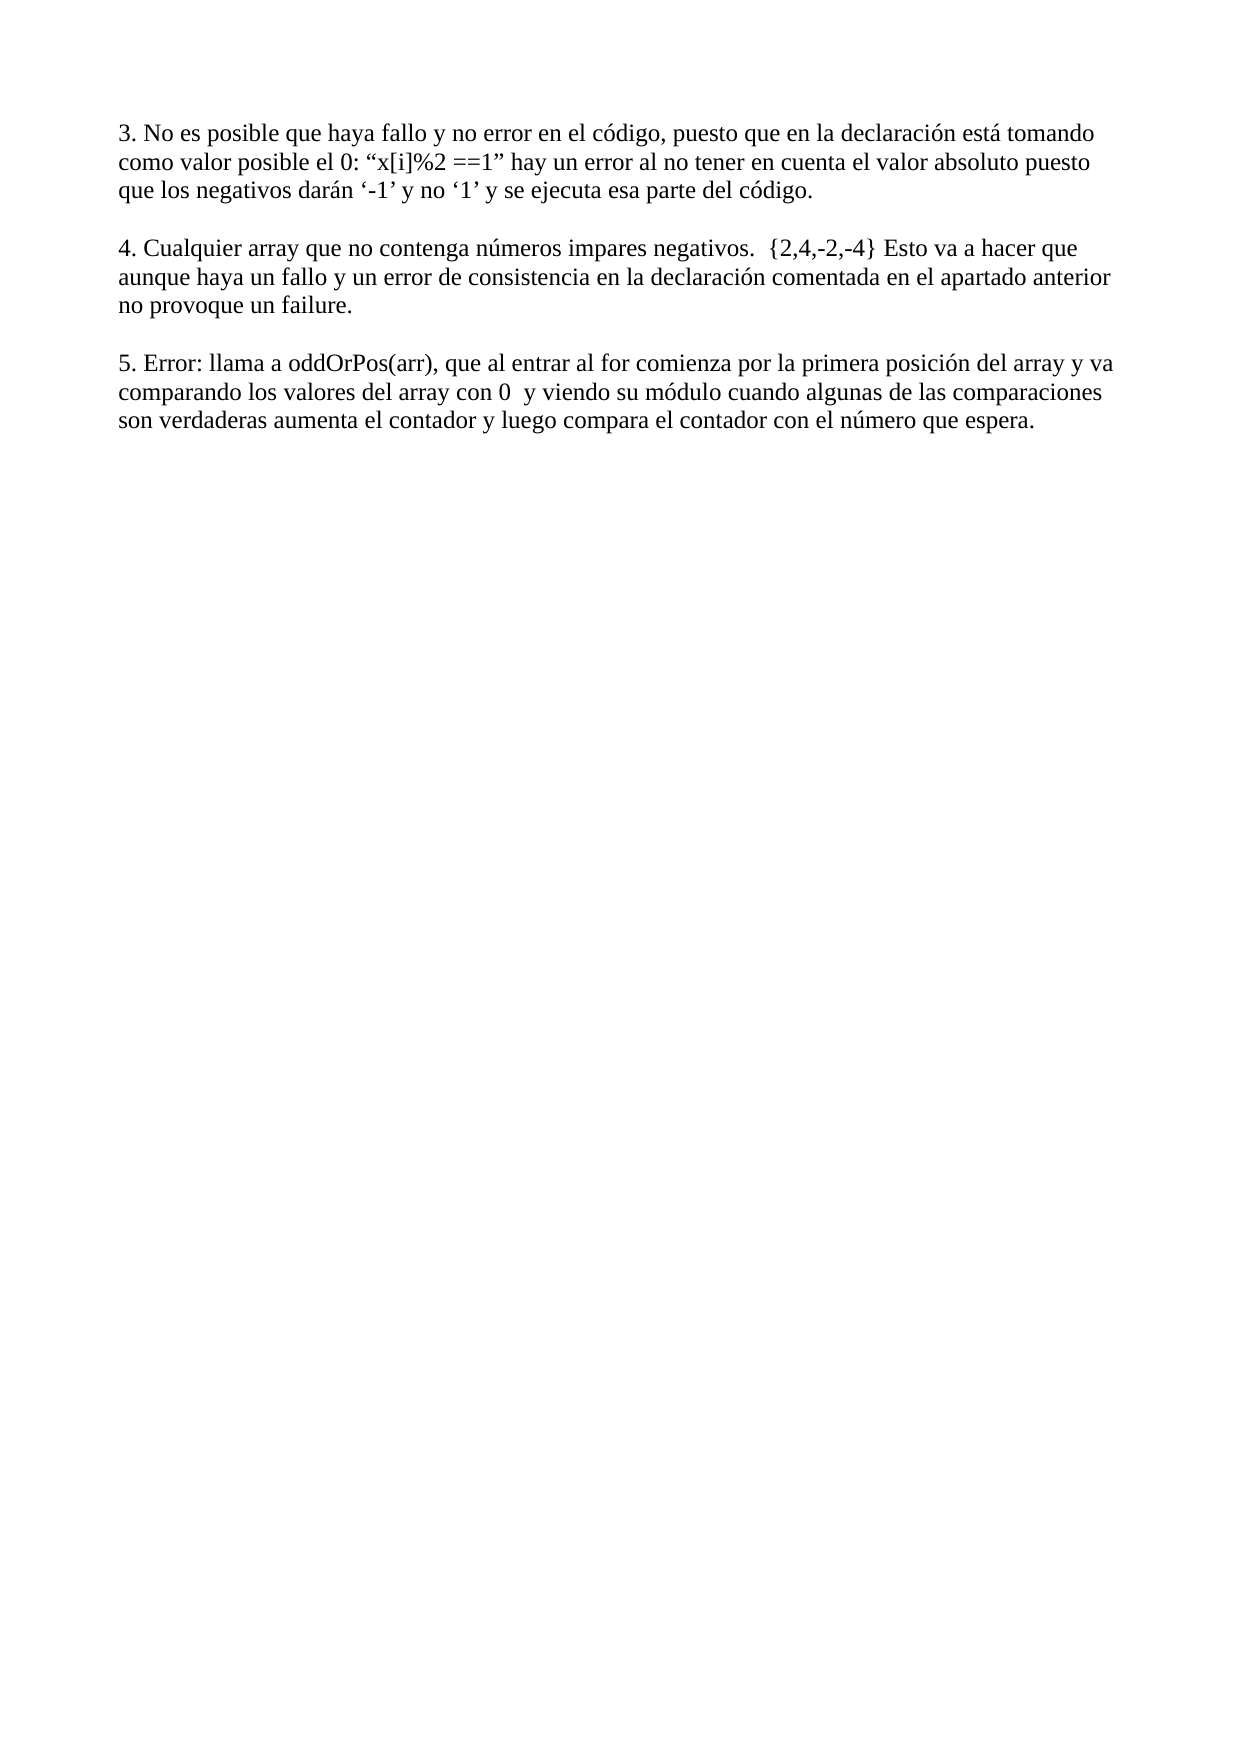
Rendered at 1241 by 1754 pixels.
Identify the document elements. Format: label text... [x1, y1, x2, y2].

text 3. No es posible que haya fallo y no error en el código, puesto que en la declaración está tomando como valor posible el 0: “x[i]%2 ==1” hay un error al no tener en cuenta el valor absoluto puesto que los negativos darán ‘-1’ y no ‘1’ y se ejecuta esa parte del código. [118, 118, 1122, 204]
text 4. Cualquier array que no contenga números impares negativos. {2,4,-2,-4} Esto va a hacer que aunque haya un fallo y un error de consistencia en la declaración comentada en el apartado anterior no provoque un failure. [118, 233, 1122, 319]
text 5. Error: llama a oddOrPos(arr), que al entrar al for comienza por la primera posición del array y va comparando los valores del array con 0 y viendo su módulo cuando algunas de las comparaciones son verdaderas aumenta el contador y luego compara el contador con el número que espera. [118, 348, 1122, 434]
